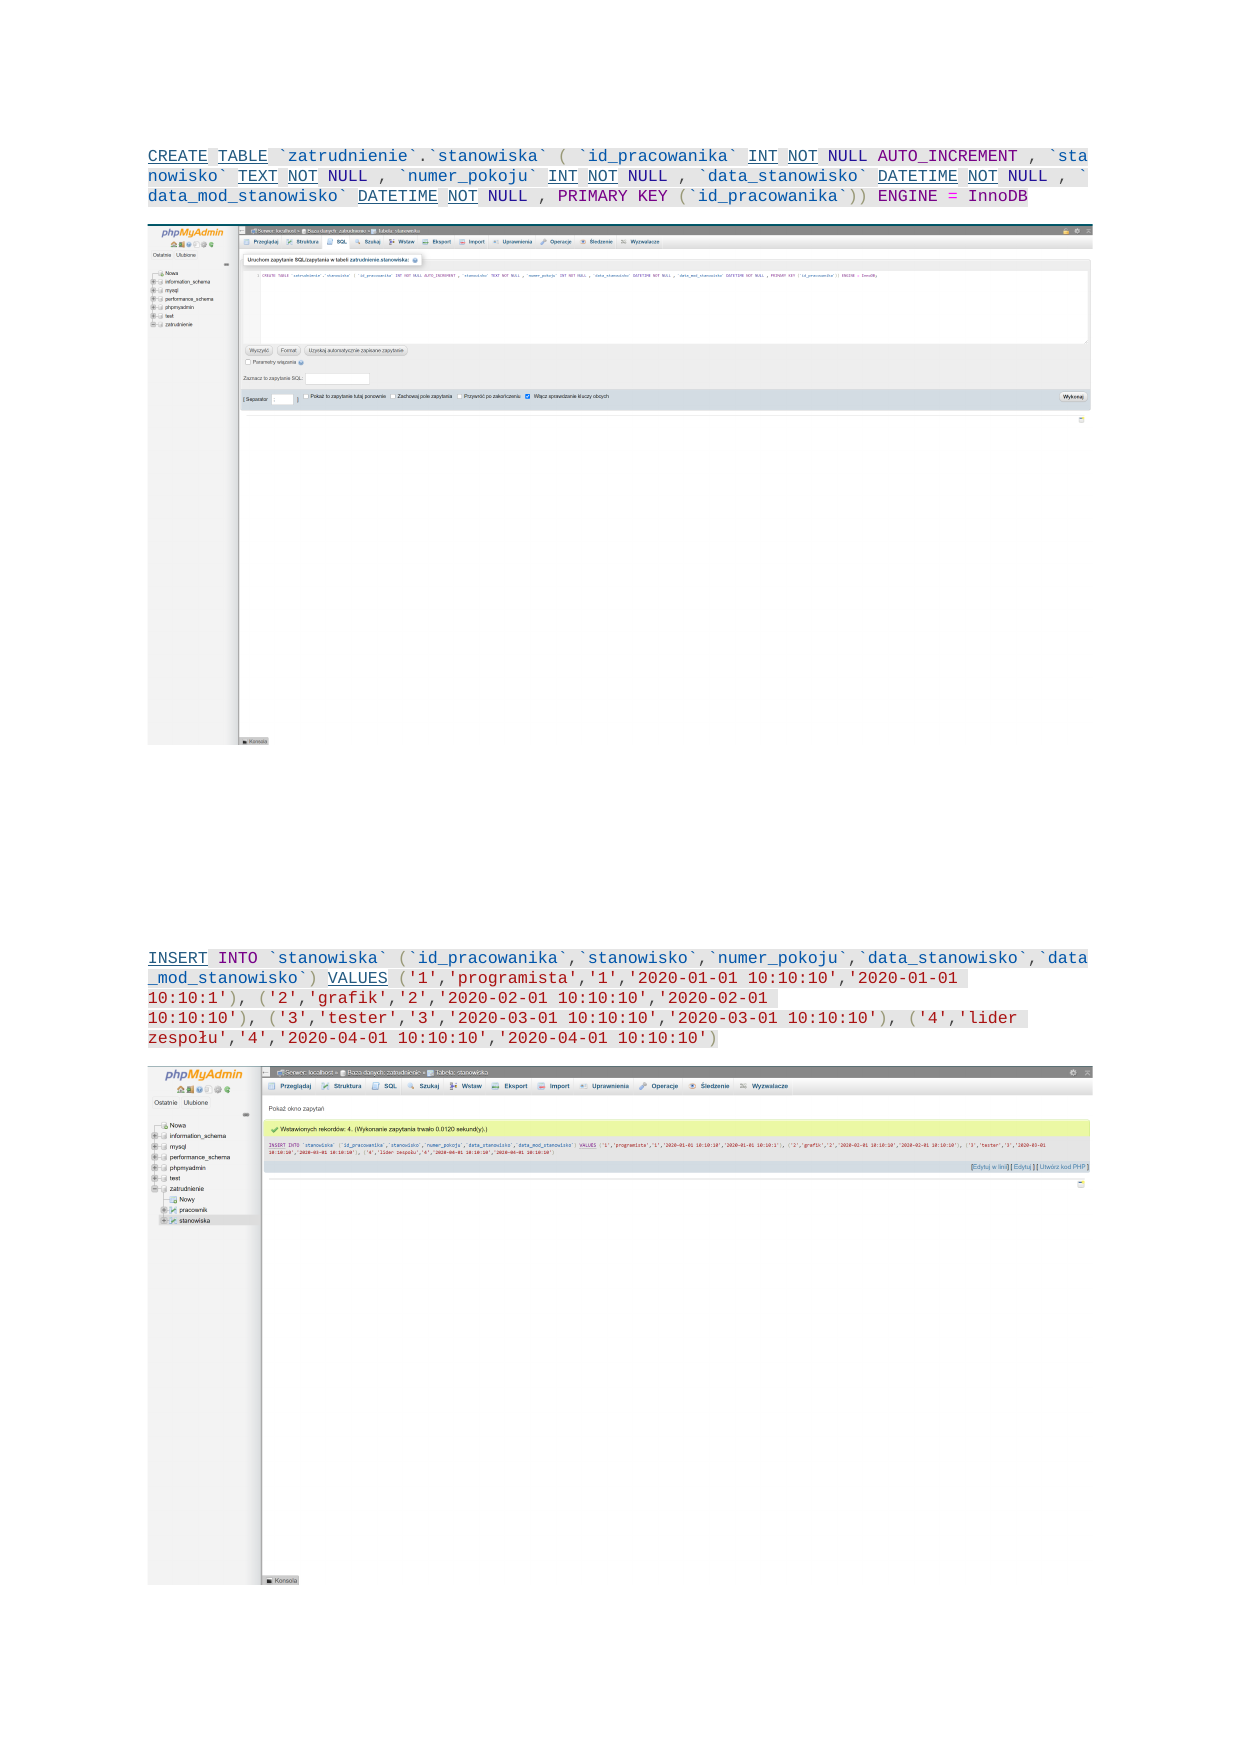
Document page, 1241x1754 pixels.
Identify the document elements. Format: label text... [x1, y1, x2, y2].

text CREATE TABLE `zatrudnienie`.`stanowiska` ( `id_pracowanika` INT NOT NULL AUTO_INCREMENT , `stanowisko` TEXT NOT NULL , `numer_pokoju` INT NOT NULL , `data_stanowisko` DATETIME NOT NULL , `data_mod_stanowisko` DATETIME NOT NULL , PRIMARY KEY (`id_pracowanika`)) ENGINE = InnoDB [148, 148, 1093, 207]
text INSERT INTO `stanowiska` (`id_pracowanika`,`stanowisko`,`numer_pokoju`,`data_stanowisko`,`data_mod_stanowisko`) VALUES ('1','programista','1','2020-01-01 10:10:10','2020-01-01 10:10:1'), ('2','grafik','2','2020-02-01 10:10:10','2020-02-01 10:10:10'), ('3','tester','3','2020-03-01 10:10:10','2020-03-01 10:10:10'), ('4','lider zespołu','4','2020-04-01 10:10:10','2020-04-01 10:10:10') [148, 949, 1093, 1048]
